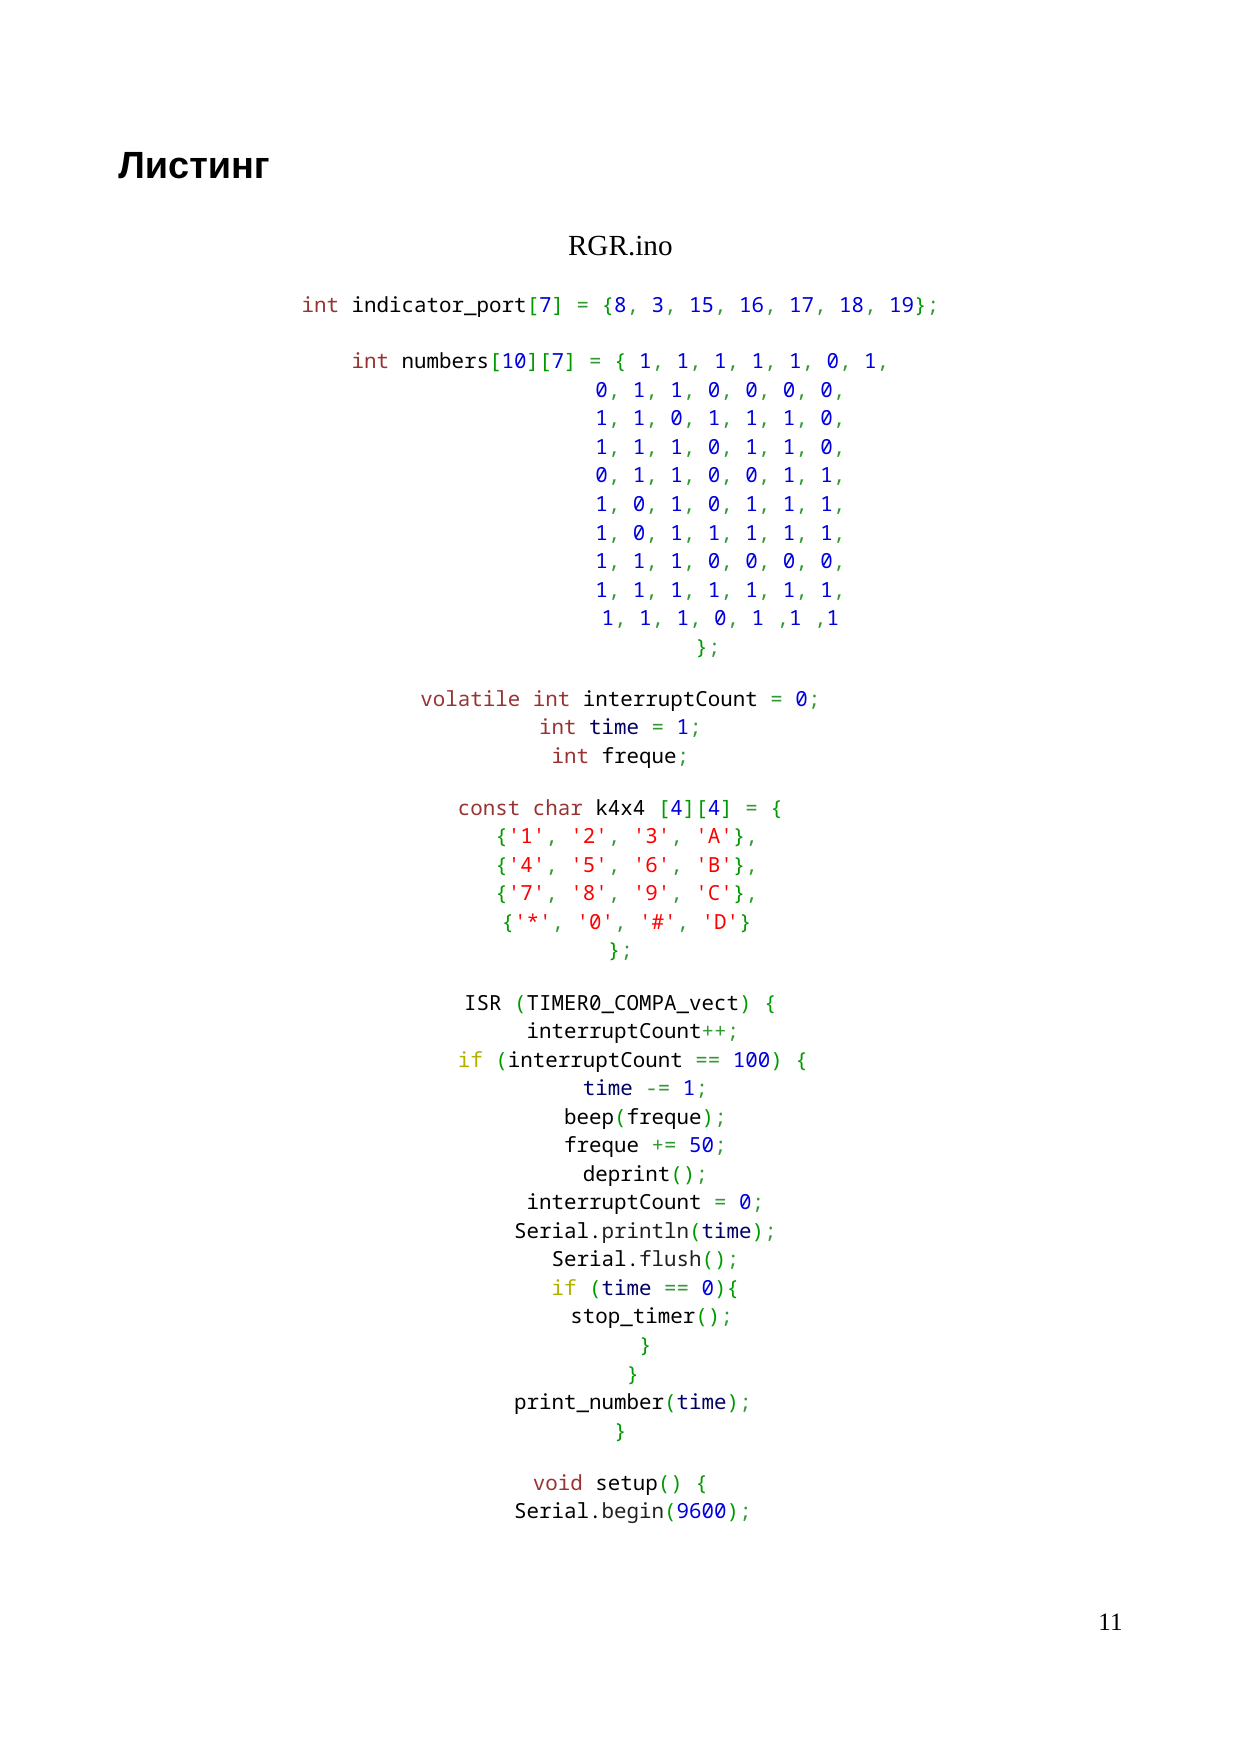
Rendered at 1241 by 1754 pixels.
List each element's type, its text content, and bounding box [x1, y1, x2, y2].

text {'1', '2', '3', 'A'}, [118, 821, 1122, 850]
subtitle Листинг [118, 143, 1122, 187]
text time -= 1; [118, 1073, 1122, 1102]
text if (time == 0){ [118, 1273, 1122, 1302]
text } [118, 1359, 1122, 1387]
text freque += 50; [118, 1130, 1122, 1159]
text if (interruptCount == 100) { [118, 1045, 1122, 1073]
text int indicator_port[7] = {8, 3, 15, 16, 17, 18, 19}; [118, 290, 1122, 318]
text 1, 1, 0, 1, 1, 1, 0, [118, 403, 1122, 432]
text Serial.println(time); [118, 1216, 1122, 1244]
text 1, 1, 1, 1, 1, 1, 1, [118, 575, 1122, 603]
text 1, 0, 1, 1, 1, 1, 1, [118, 518, 1122, 546]
text volatile int interruptCount = 0; [118, 684, 1122, 712]
text stop_timer(); [118, 1302, 1122, 1330]
text void setup() { [118, 1468, 1122, 1496]
text 1, 1, 1, 0, 1, 1, 0, [118, 432, 1122, 461]
text 0, 1, 1, 0, 0, 1, 1, [118, 461, 1122, 489]
text Serial.flush(); [118, 1244, 1122, 1273]
text interruptCount = 0; [118, 1187, 1122, 1216]
text 1, 1, 1, 0, 1 ,1 ,1 [118, 603, 1122, 632]
text {'*', '0', '#', 'D'} [118, 907, 1122, 936]
text RGR.ino [118, 228, 1122, 261]
text {'7', '8', '9', 'C'}, [118, 878, 1122, 907]
text print_number(time); [118, 1387, 1122, 1416]
text int numbers[10][7] = { 1, 1, 1, 1, 1, 0, 1, [118, 347, 1122, 375]
text interruptCount++; [118, 1016, 1122, 1045]
text int time = 1; [118, 712, 1122, 741]
text }; [118, 632, 1122, 660]
text deprint(); [118, 1159, 1122, 1187]
text } [118, 1416, 1122, 1444]
text const char k4x4 [4][4] = { [118, 793, 1122, 821]
text } [118, 1330, 1122, 1359]
text ISR (TIMER0_COMPA_vect) { [118, 988, 1122, 1016]
text 1, 1, 1, 0, 0, 0, 0, [118, 546, 1122, 575]
text {'4', '5', '6', 'B'}, [118, 850, 1122, 878]
text }; [118, 936, 1122, 964]
text beep(freque); [118, 1102, 1122, 1130]
text 0, 1, 1, 0, 0, 0, 0, [118, 375, 1122, 403]
text 1, 0, 1, 0, 1, 1, 1, [118, 489, 1122, 518]
text int freque; [118, 741, 1122, 769]
text Serial.begin(9600); [118, 1496, 1122, 1525]
